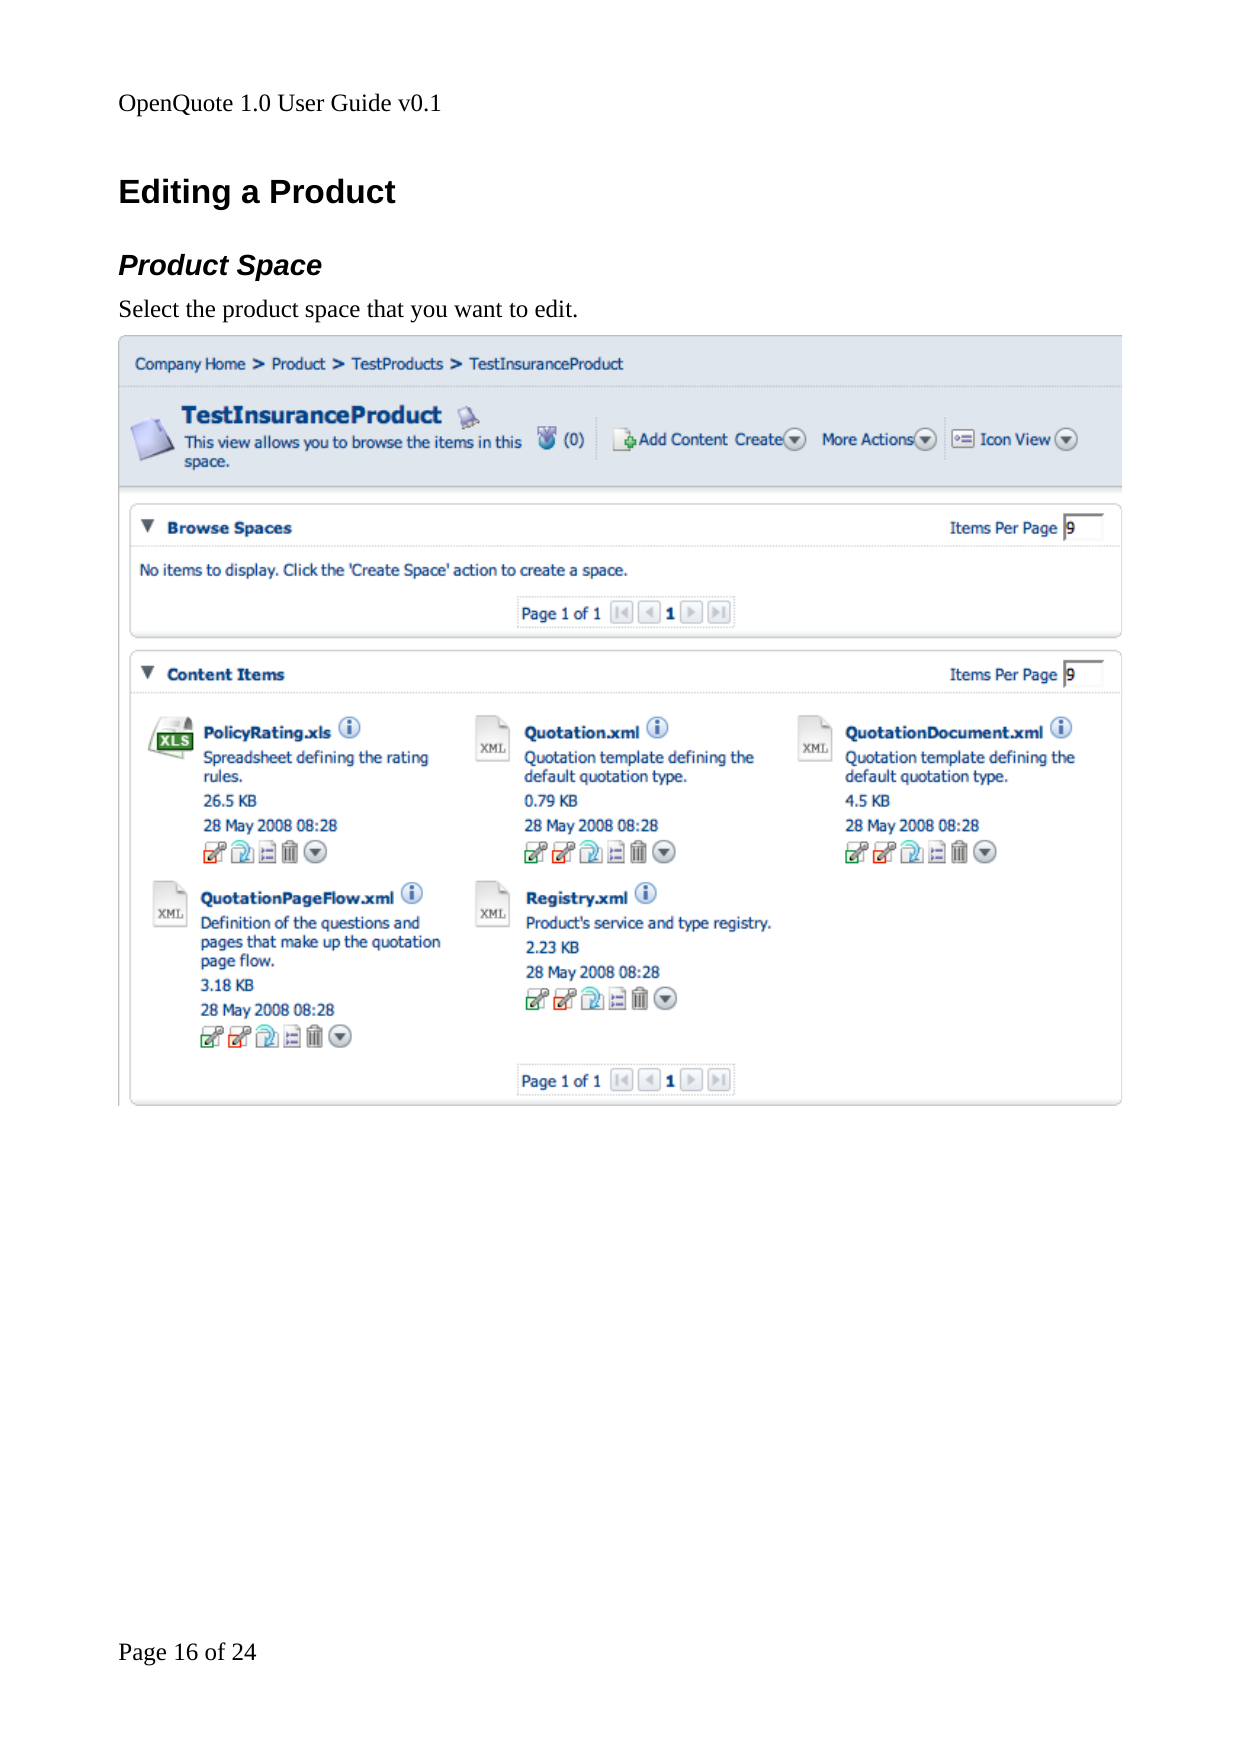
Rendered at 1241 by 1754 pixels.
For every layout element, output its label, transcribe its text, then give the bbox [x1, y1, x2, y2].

subtitle Editing a Product [118, 172, 1122, 210]
subtitle Product Space [118, 248, 1122, 281]
text Select the product space that you want to edit. [118, 294, 1122, 323]
picture [118, 335, 1123, 1106]
